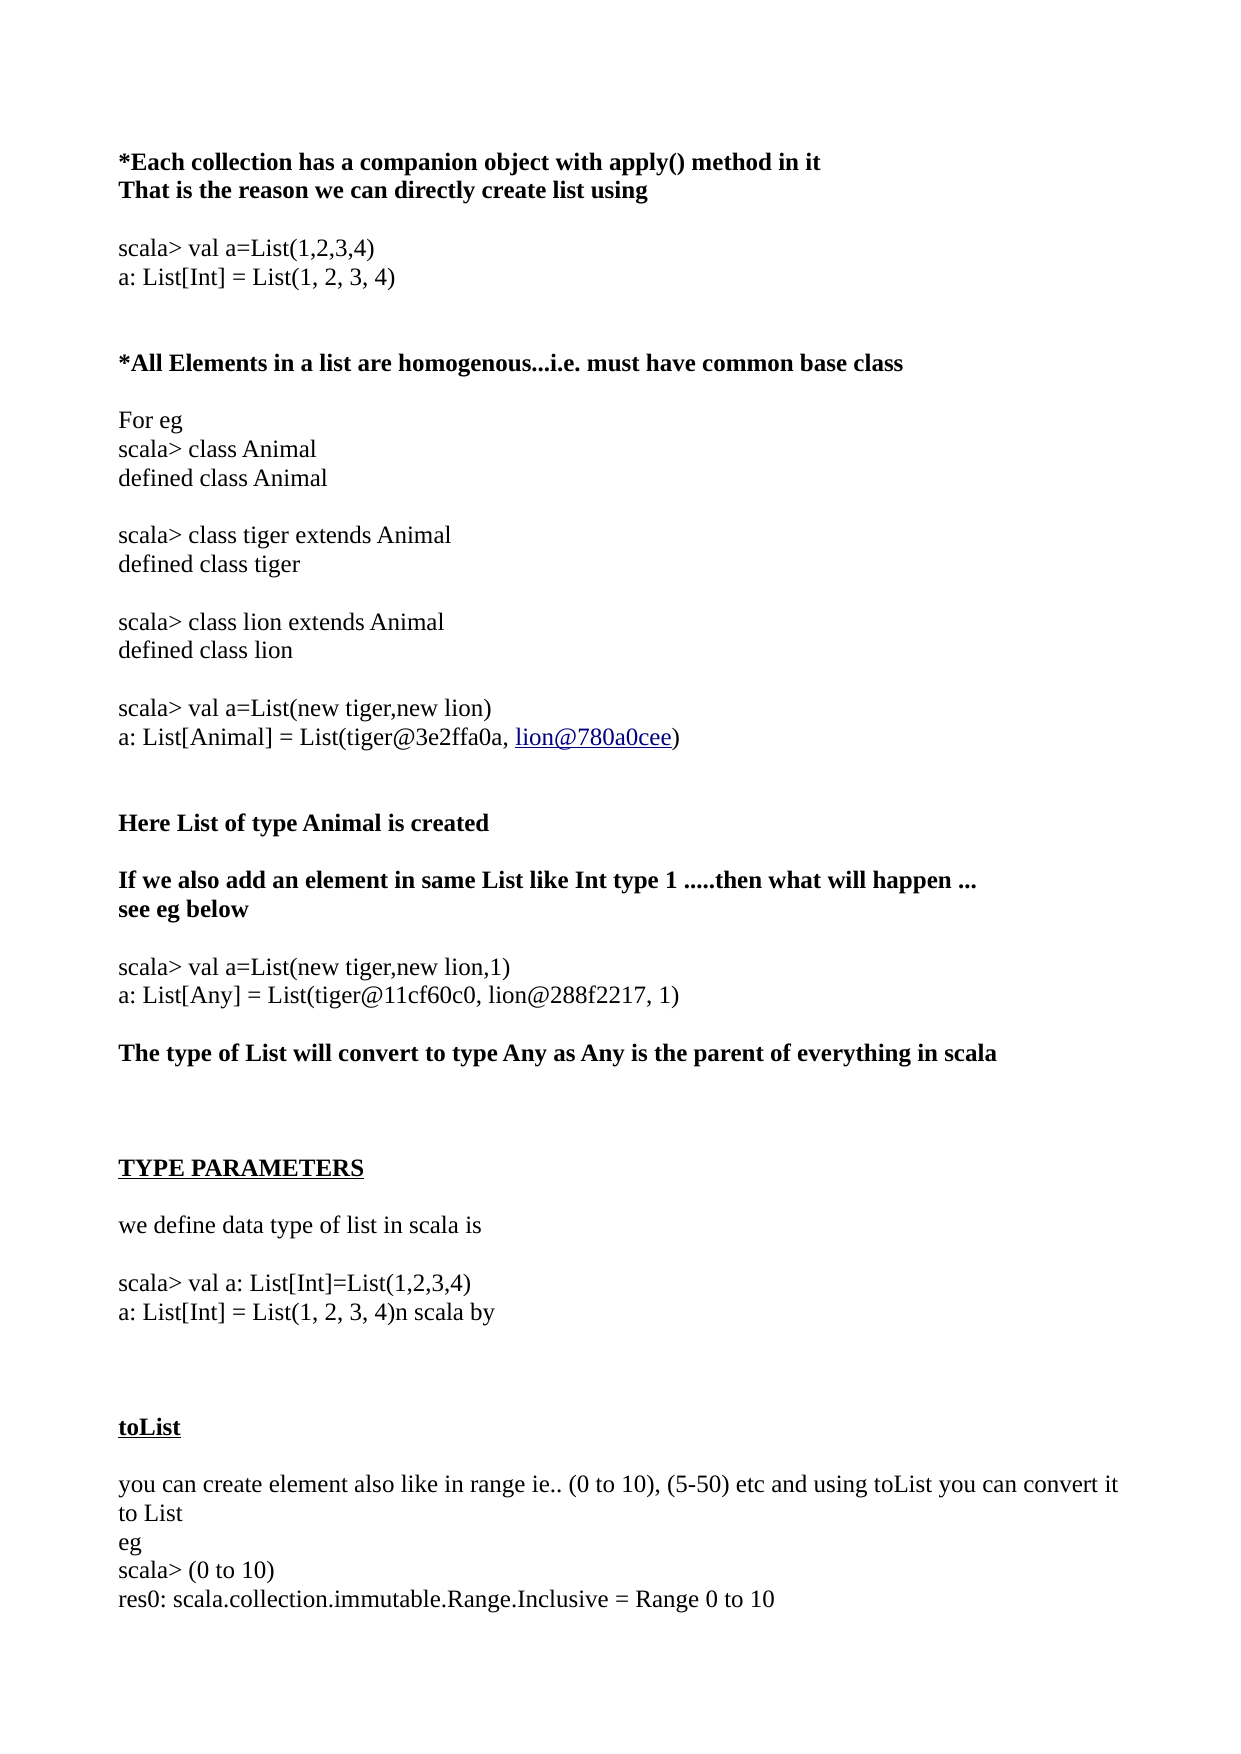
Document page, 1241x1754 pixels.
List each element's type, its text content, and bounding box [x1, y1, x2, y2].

text eg [118, 1527, 1122, 1556]
text scala> val a=List(new tiger,new lion,1) [118, 952, 1122, 981]
text we define data type of list in scala is [118, 1211, 1122, 1239]
text The type of List will convert to type Any as Any is the parent of everything in scala [118, 1038, 1122, 1067]
text toList [118, 1412, 1122, 1441]
text a: List[Int] = List(1, 2, 3, 4)n scala by [118, 1297, 1122, 1326]
text a: List[Animal] = List(tiger@3e2ffa0a, lion@780a0cee) [118, 722, 1122, 751]
text TYPE PARAMETERS [118, 1153, 1122, 1182]
text If we also add an element in same List like Int type 1 .....then what will happen ... [118, 866, 1122, 894]
text a: List[Any] = List(tiger@11cf60c0, lion@288f2217, 1) [118, 981, 1122, 1009]
text you can create element also like in range ie.. (0 to 10), (5-50) etc and using toList you can convert it to List [118, 1469, 1122, 1527]
text defined class tiger [118, 549, 1122, 578]
text scala> (0 to 10) [118, 1556, 1122, 1584]
text defined class Animal [118, 463, 1122, 492]
text res0: scala.collection.immutable.Range.Inclusive = Range 0 to 10 [118, 1584, 1122, 1613]
text scala> class tiger extends Animal [118, 521, 1122, 549]
text *Each collection has a companion object with apply() method in it [118, 147, 1122, 176]
text see eg below [118, 894, 1122, 923]
text scala> class Animal [118, 434, 1122, 463]
text For eg [118, 406, 1122, 434]
text scala> val a=List(1,2,3,4) [118, 233, 1122, 262]
text Here List of type Animal is created [118, 808, 1122, 837]
text That is the reason we can directly create list using [118, 176, 1122, 204]
text defined class lion [118, 636, 1122, 664]
text scala> class lion extends Animal [118, 607, 1122, 636]
text *All Elements in a list are homogenous...i.e. must have common base class [118, 348, 1122, 377]
text scala> val a: List[Int]=List(1,2,3,4) [118, 1268, 1122, 1297]
text a: List[Int] = List(1, 2, 3, 4) [118, 262, 1122, 291]
text scala> val a=List(new tiger,new lion) [118, 693, 1122, 722]
